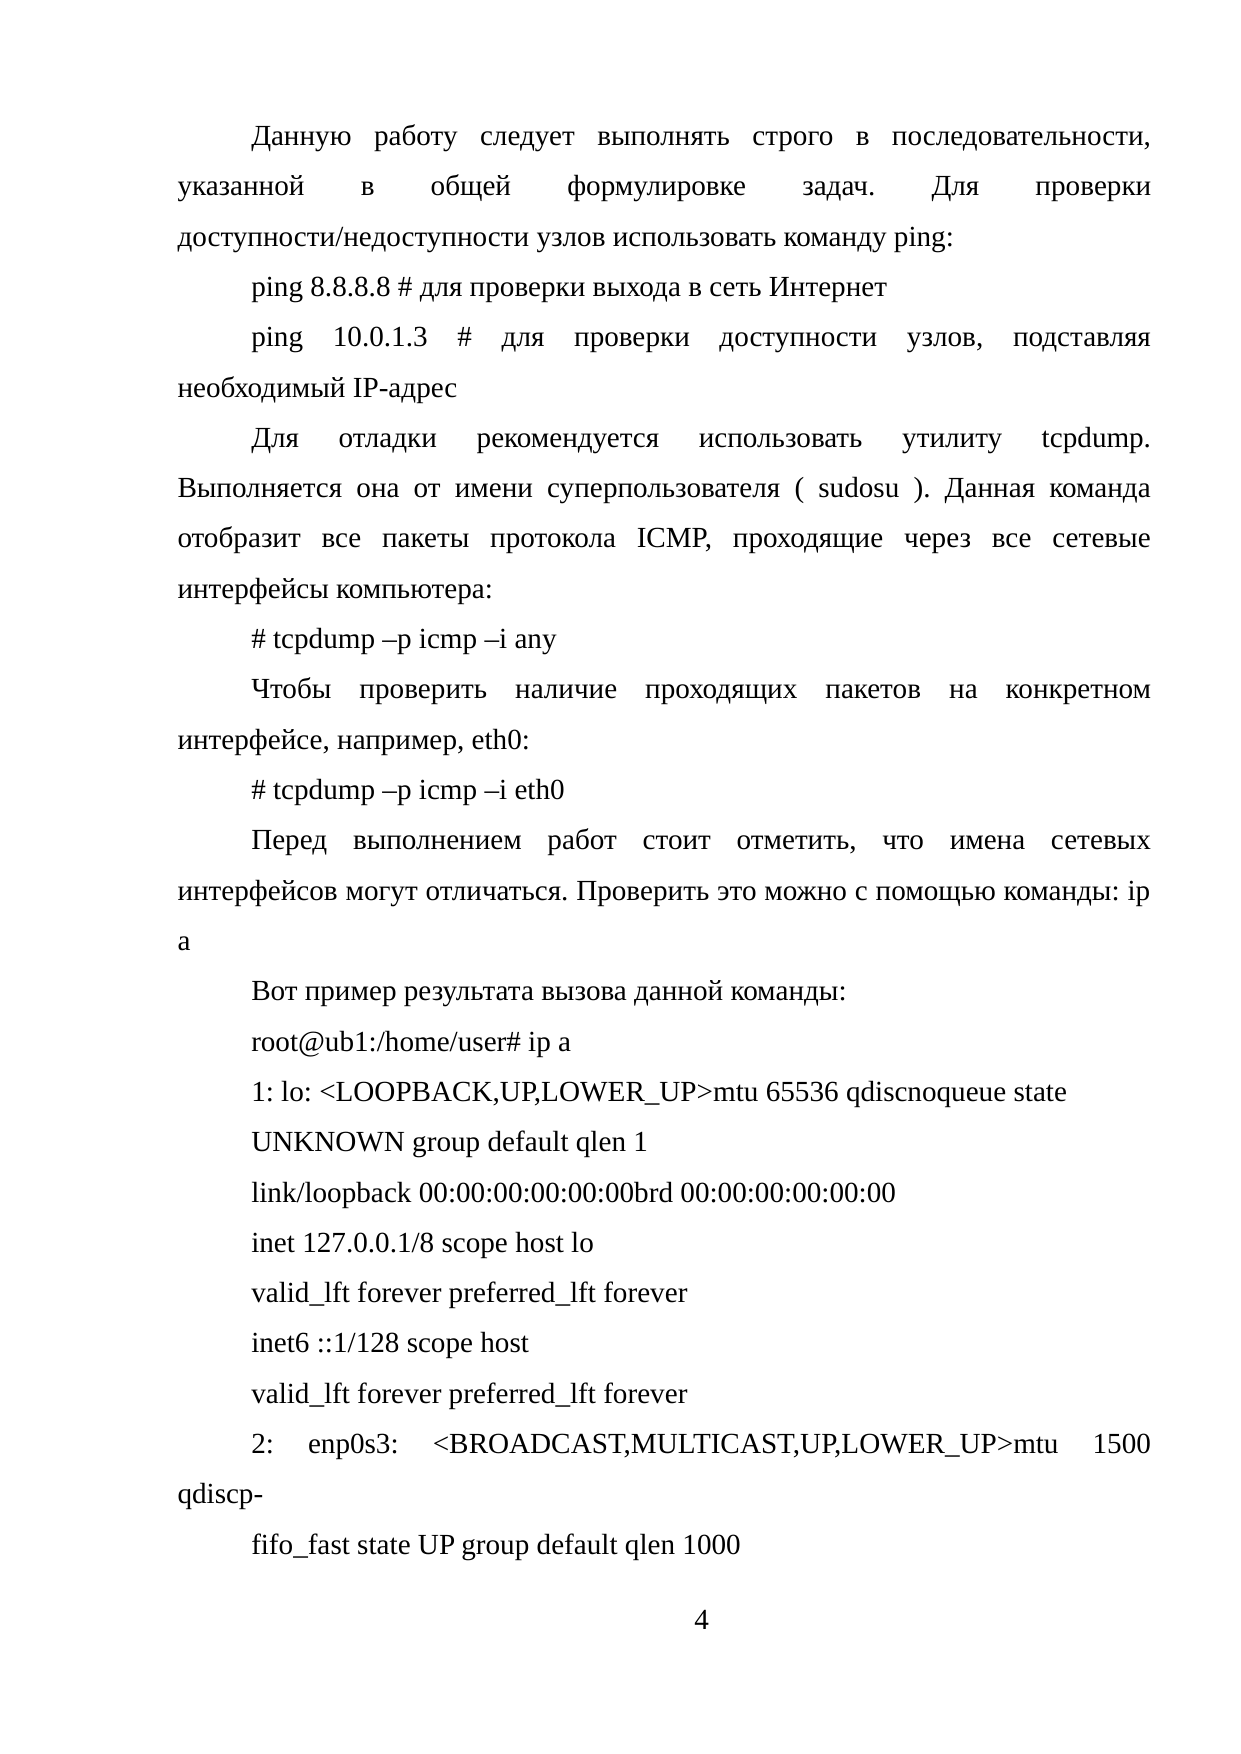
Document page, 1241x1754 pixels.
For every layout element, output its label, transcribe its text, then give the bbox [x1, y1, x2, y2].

text inet6 ::1/128 scope host [177, 1326, 1152, 1359]
text 2: enp0s3: <BROADCAST,MULTICAST,UP,LOWER_UP>mtu 1500 qdiscp- [177, 1426, 1152, 1510]
text Перед выполнением работ стоит отметить, что имена сетевых интерфейсов могут отличаться. Проверить это можно с помощью команды: ip a [177, 822, 1152, 957]
text root@ub1:/home/user# ip a [177, 1024, 1152, 1057]
text Данную работу следует выполнять строго в последовательности, указанной в общей формулировке задач. Для проверки доступности/недоступности узлов использовать команду ping: [177, 118, 1152, 252]
text UNKNOWN group default qlen 1 [177, 1124, 1152, 1158]
text valid_lft forever preferred_lft forever [177, 1376, 1152, 1409]
text link/loopback 00:00:00:00:00:00brd 00:00:00:00:00:00 [177, 1175, 1152, 1208]
text Для отладки рекомендуется использовать утилиту tcpdump. Выполняется она от имени суперпользователя ( sudosu ). Данная команда отобразит все пакеты протокола ICMP, проходящие через все сетевые интерфейсы компьютера: [177, 420, 1152, 604]
text # tcpdump –p icmp –i any [177, 621, 1152, 655]
text ping 10.0.1.3 # для проверки доступности узлов, подставляя необходимый IP-адрес [177, 319, 1152, 403]
text ping 8.8.8.8 # для проверки выхода в сеть Интернет [177, 269, 1152, 303]
text Вот пример результата вызова данной команды: [177, 973, 1152, 1007]
text inet 127.0.0.1/8 scope host lo [177, 1225, 1152, 1258]
text fifo_fast state UP group default qlen 1000 [177, 1527, 1152, 1560]
text valid_lft forever preferred_lft forever [177, 1275, 1152, 1309]
text Чтобы проверить наличие проходящих пакетов на конкретном интерфейсе, например, eth0: [177, 672, 1152, 755]
text # tcpdump –p icmp –i eth0 [177, 772, 1152, 806]
text 1: lo: <LOOPBACK,UP,LOWER_UP>mtu 65536 qdiscnoqueue state [177, 1074, 1152, 1108]
